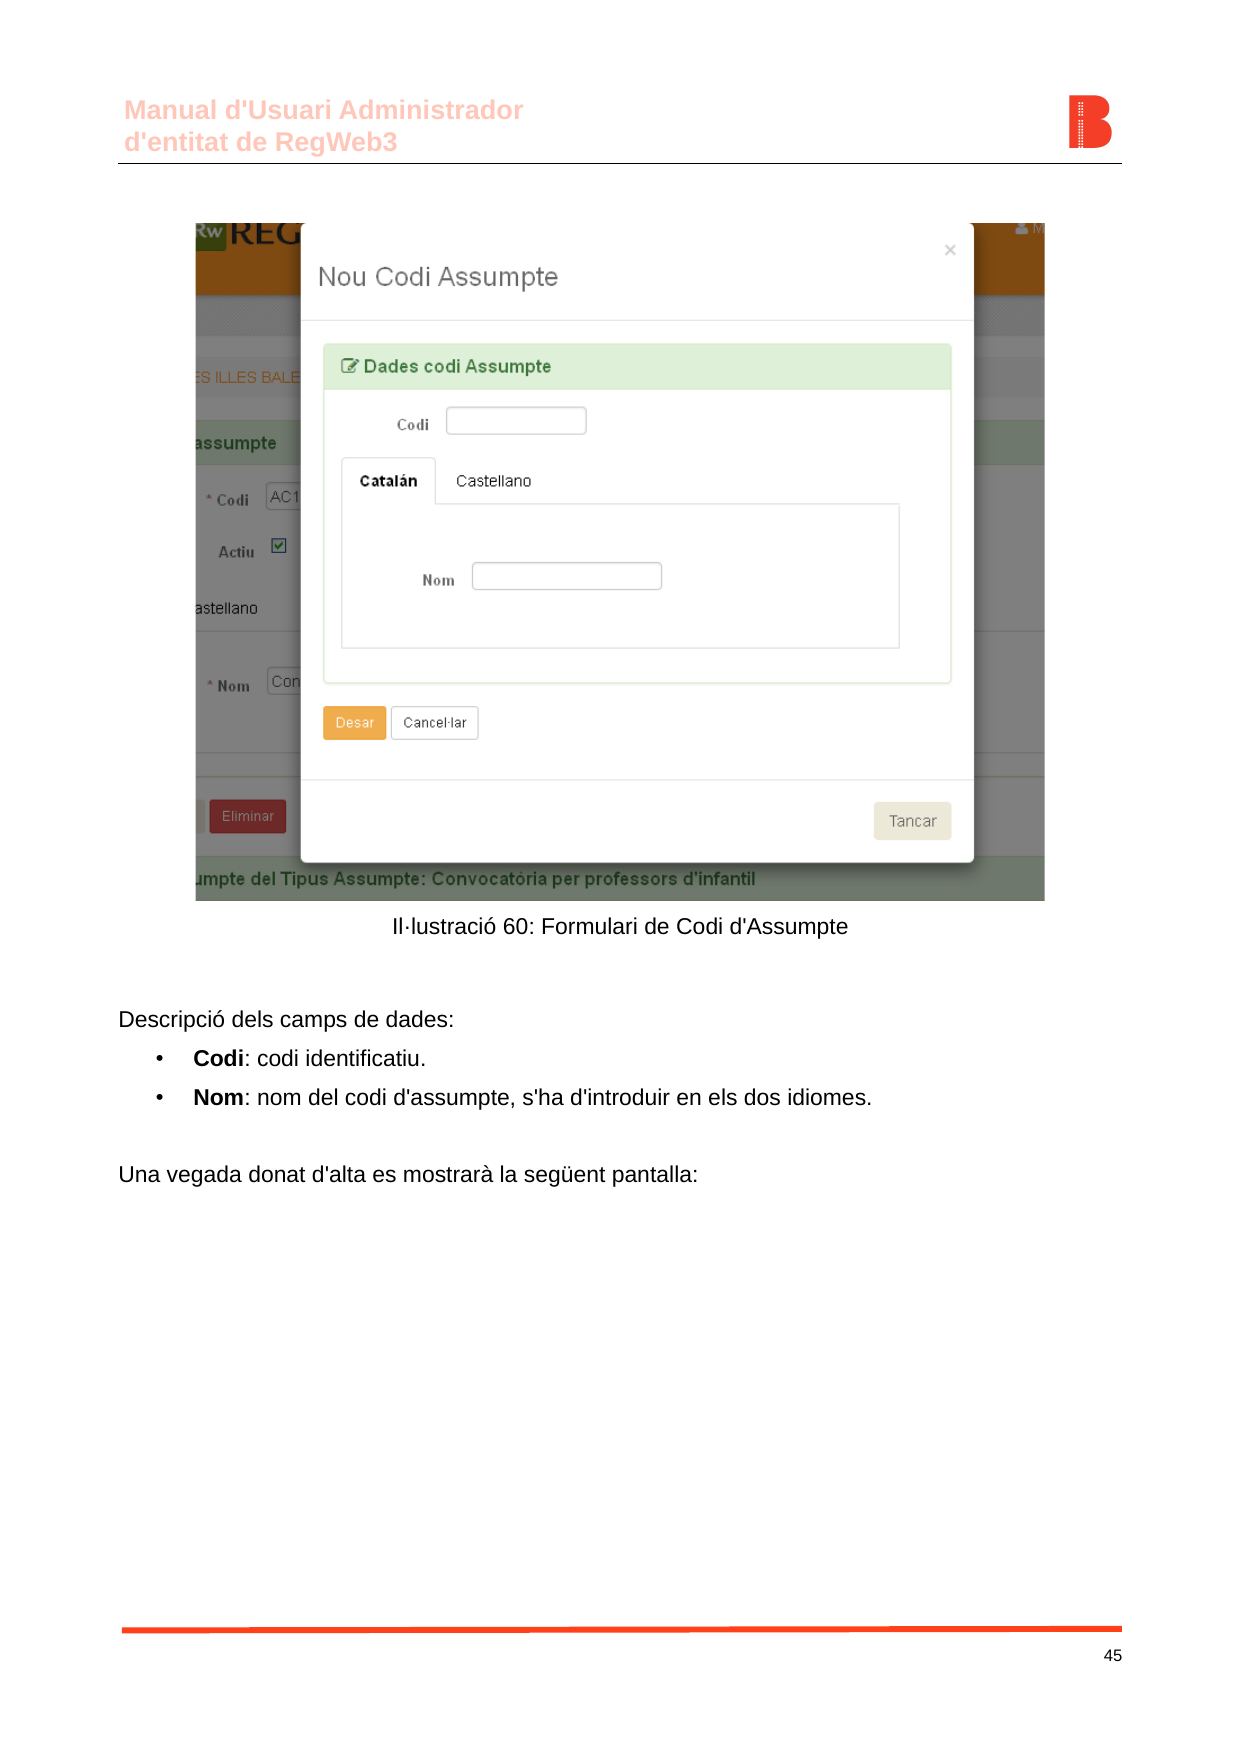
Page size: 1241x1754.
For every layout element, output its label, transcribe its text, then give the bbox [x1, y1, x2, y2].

picture [195, 223, 1045, 901]
list Nom: nom del codi d'assumpte, s'ha d'introduir en els dos idiomes. [156, 1084, 1122, 1110]
text Una vegada donat d'alta es mostrarà la següent pantalla: [118, 1161, 1122, 1188]
list Codi: codi identificatiu. [156, 1045, 1122, 1071]
text Il·lustració 60: Formulari de Codi d'Assumpte [118, 913, 1122, 940]
picture [1063, 94, 1117, 150]
text Descripció dels camps de dades: [118, 1006, 1122, 1032]
